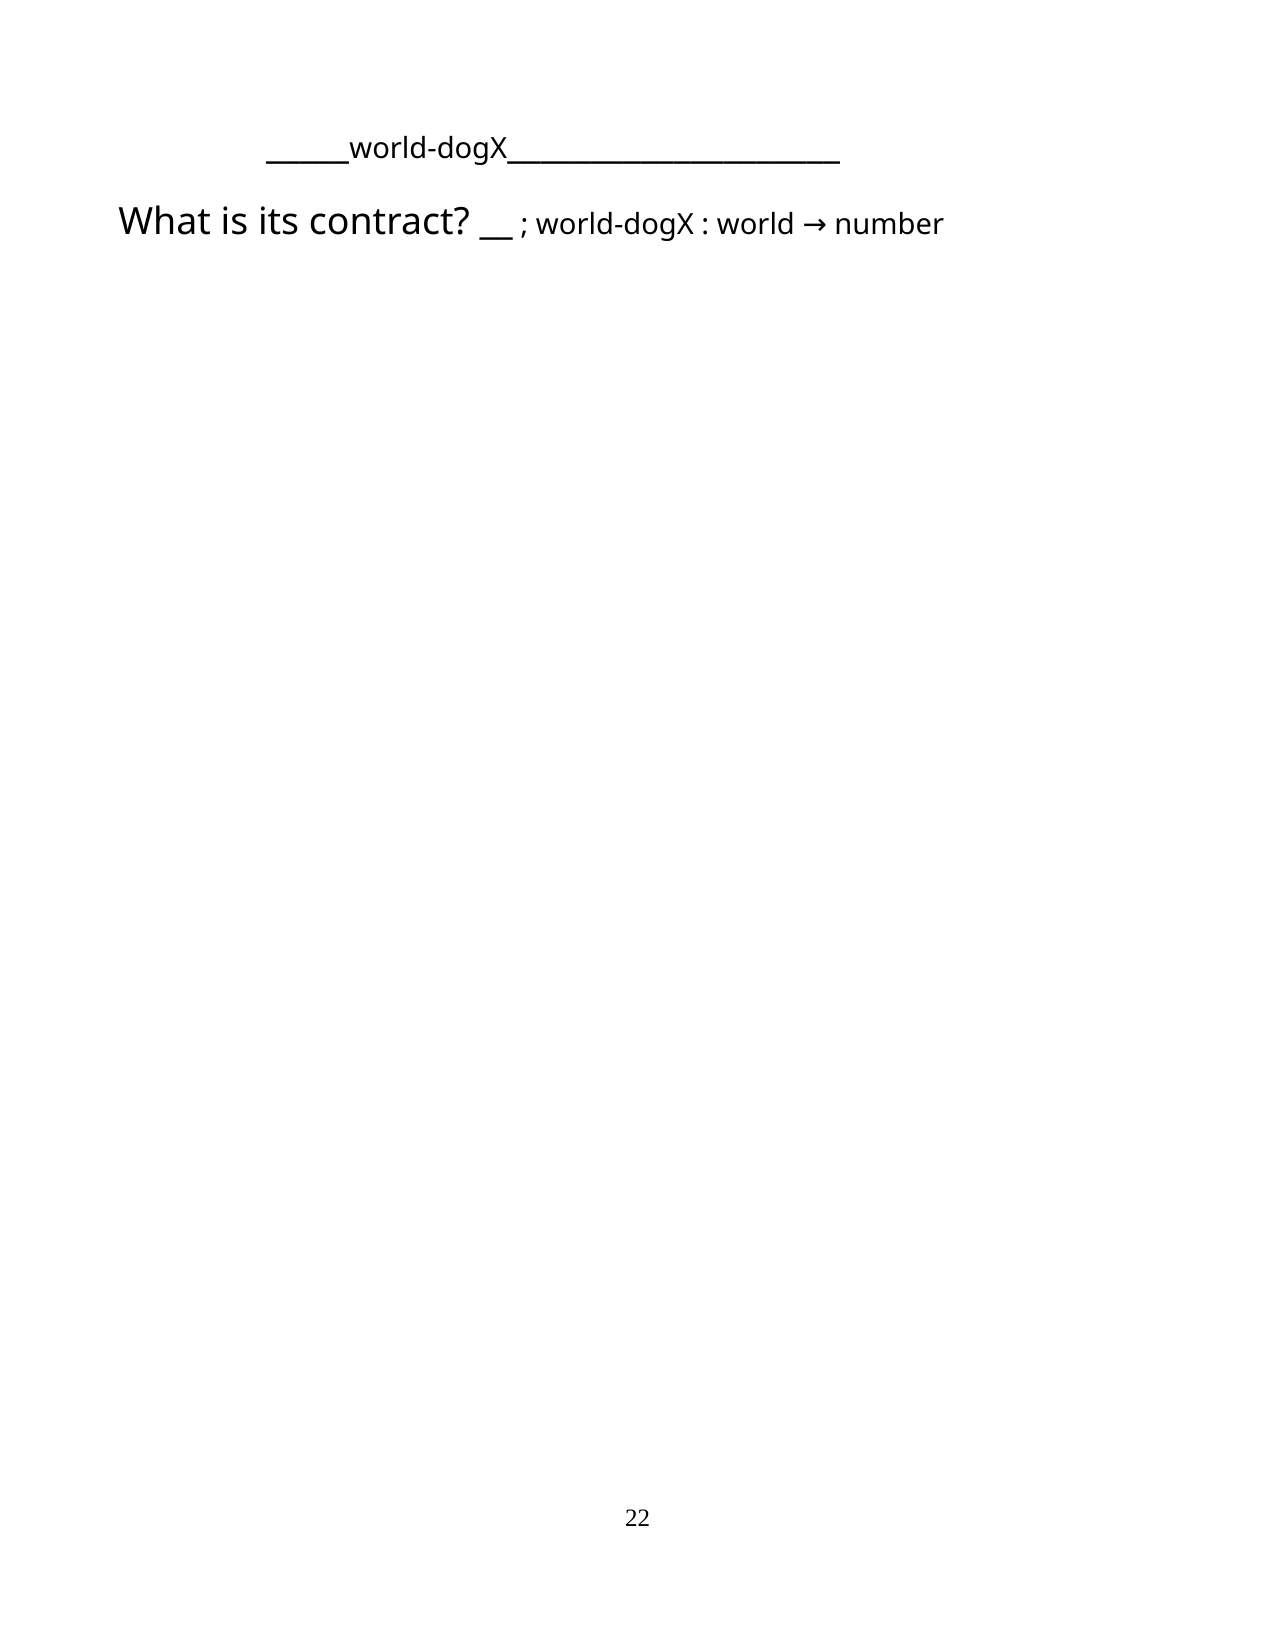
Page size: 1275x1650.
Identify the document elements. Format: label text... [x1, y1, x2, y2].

text _____world-dogX____________________ [118, 118, 1157, 169]
text What is its contract? __ ; world-dogX : world → number [118, 195, 1157, 246]
